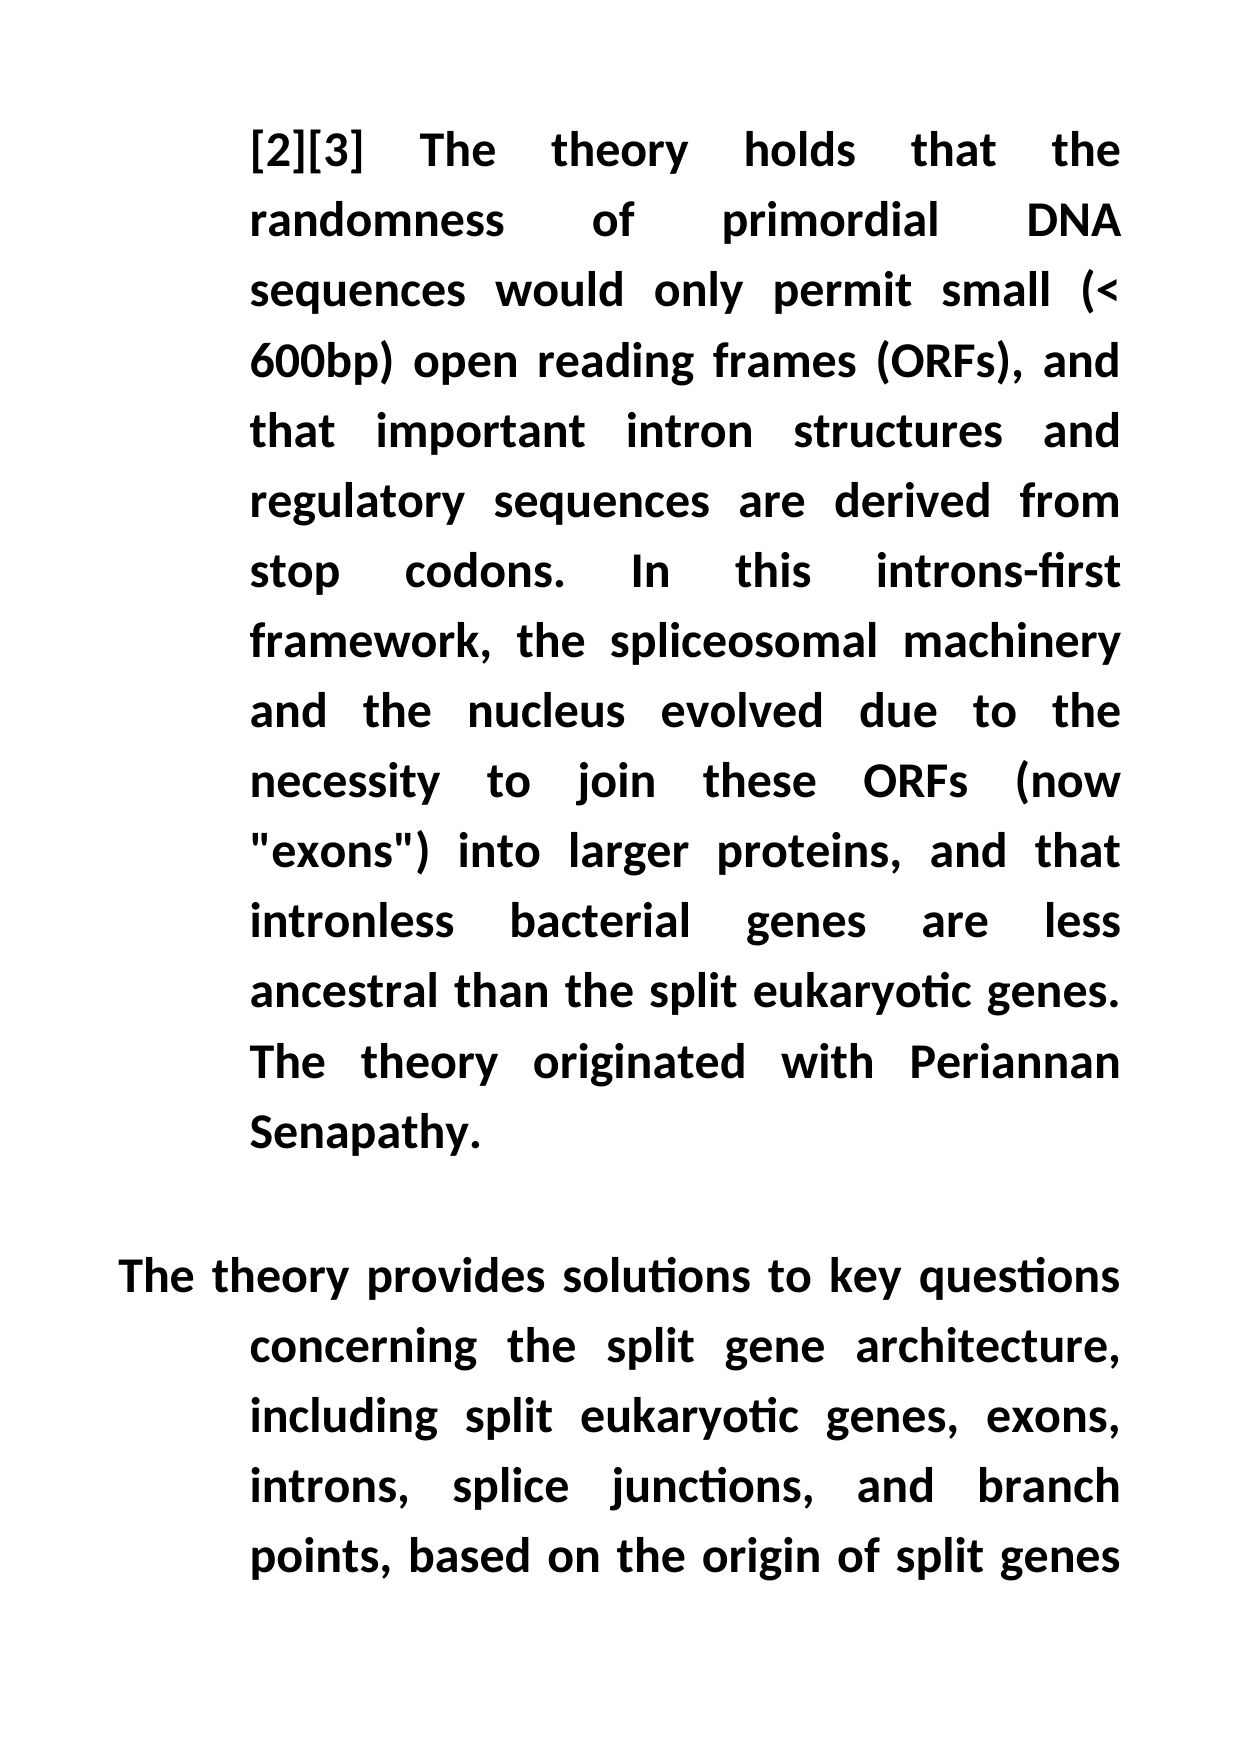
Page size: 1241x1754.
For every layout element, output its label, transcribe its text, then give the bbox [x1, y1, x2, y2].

text [2][3] The theory holds that the randomness of primordial DNA sequences would only permit small (< 600bp) open reading frames (ORFs), and that important intron structures and regulatory sequences are derived from stop codons. In this introns-first framework, the spliceosomal machinery and the nucleus evolved due to the necessity to join these ORFs (now "exons") into larger proteins, and that intronless bacterial genes are less ancestral than the split eukaryotic genes. The theory originated with Periannan Senapathy. [118, 118, 1122, 1161]
text The theory provides solutions to key questions concerning the split gene architecture, including split eukaryotic genes, exons, introns, splice junctions, and branch points, based on the origin of split genes [118, 1243, 1122, 1585]
